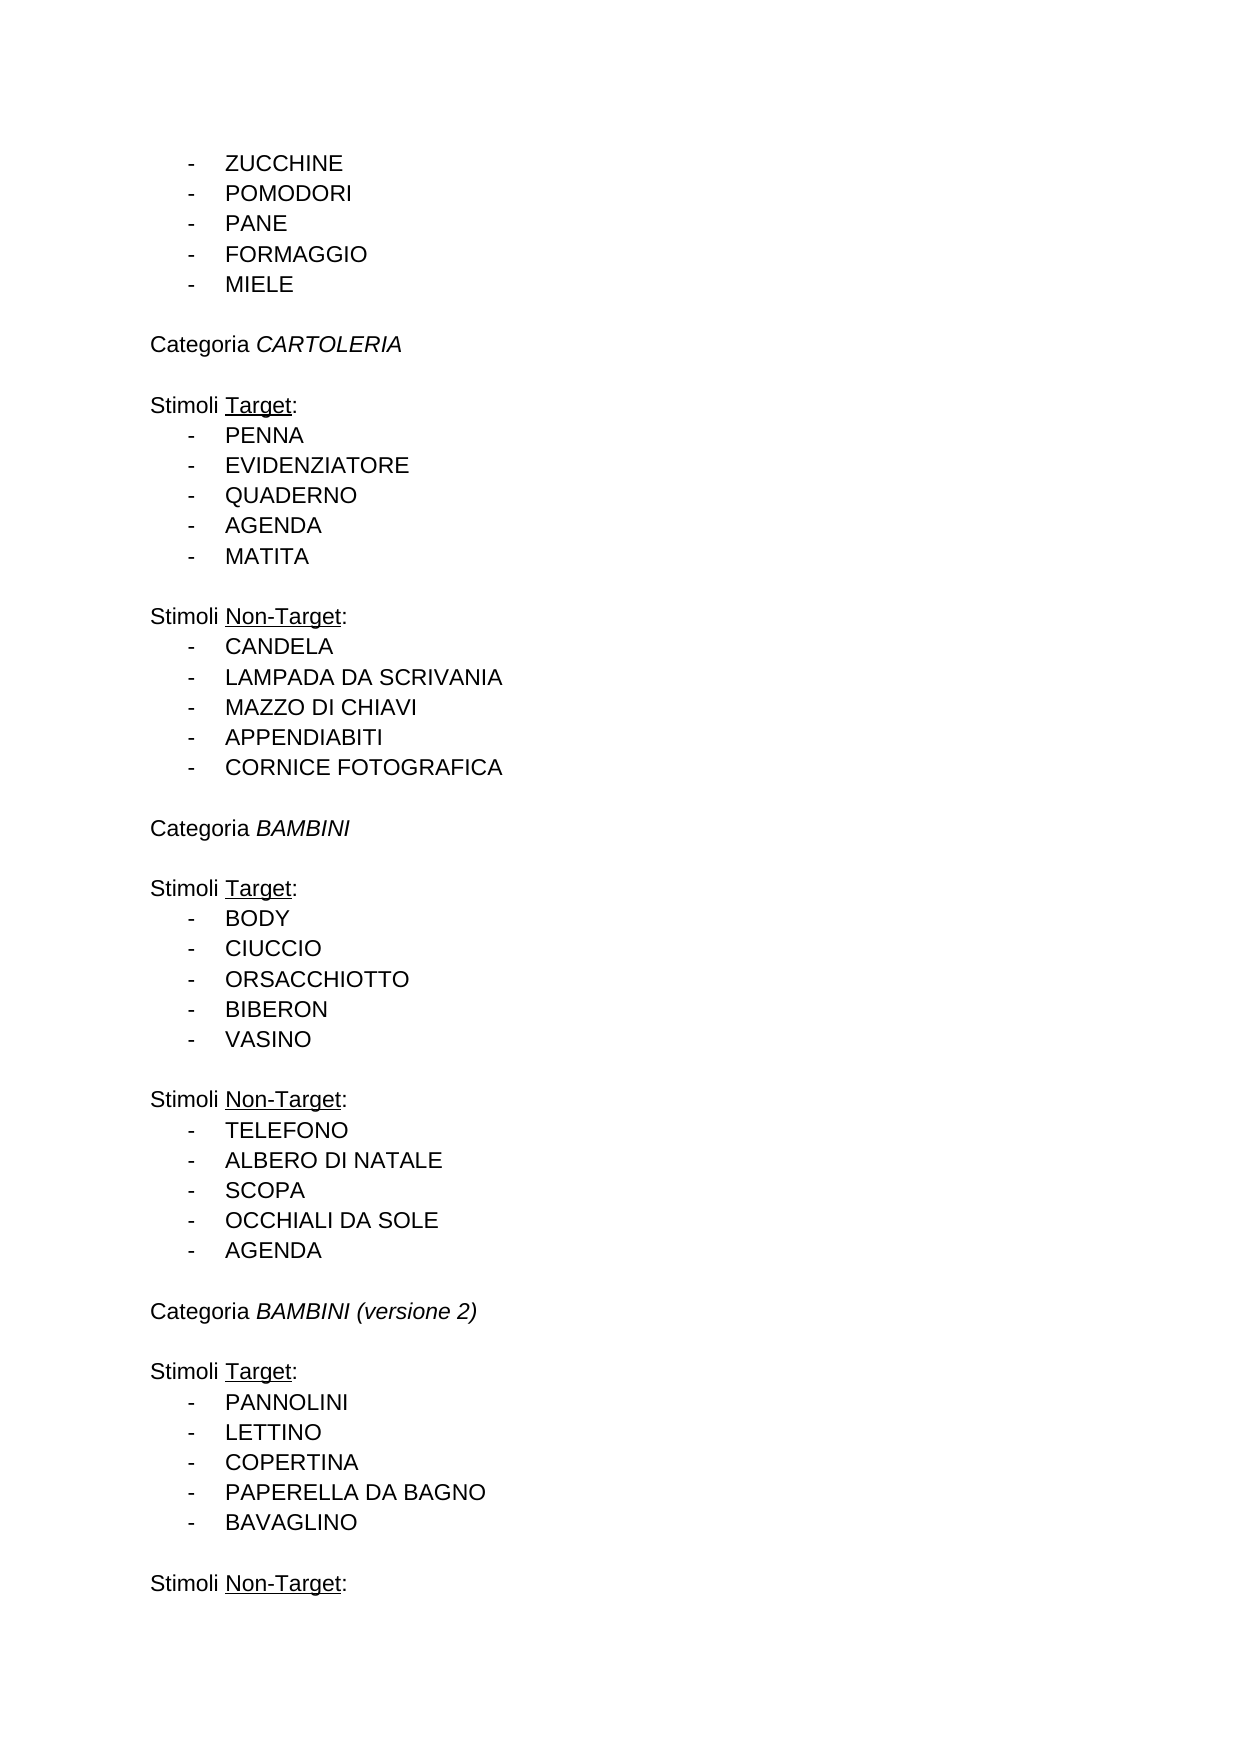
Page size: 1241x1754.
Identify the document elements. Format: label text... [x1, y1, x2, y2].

list PAPERELLA DA BAGNO [187, 1479, 1090, 1506]
list FORMAGGIO [187, 241, 1090, 267]
text Categoria BAMBINI (versione 2) [150, 1298, 1090, 1324]
text Categoria CARTOLERIA [150, 331, 1090, 358]
list CIUCCIO [187, 935, 1090, 962]
text Stimoli Non-Target: [150, 1570, 1090, 1596]
text Stimoli Target: [150, 875, 1090, 901]
list MAZZO DI CHIAVI [187, 694, 1090, 720]
list LAMPADA DA SCRIVANIA [187, 663, 1090, 690]
list ZUCCHINE [187, 150, 1090, 176]
list AGENDA [187, 1237, 1090, 1264]
list ALBERO DI NATALE [187, 1147, 1090, 1173]
list MATITA [187, 543, 1090, 569]
list BIBERON [187, 996, 1090, 1022]
list ORSACCHIOTTO [187, 966, 1090, 992]
list CORNICE FOTOGRAFICA [187, 754, 1090, 781]
text Stimoli Target: [150, 392, 1090, 418]
list AGENDA [187, 512, 1090, 539]
text Stimoli Non-Target: [150, 603, 1090, 629]
text Stimoli Target: [150, 1358, 1090, 1385]
list SCOPA [187, 1177, 1090, 1203]
list APPENDIABITI [187, 724, 1090, 750]
list CANDELA [187, 633, 1090, 660]
list POMODORI [187, 180, 1090, 207]
list OCCHIALI DA SOLE [187, 1207, 1090, 1234]
list VASINO [187, 1026, 1090, 1052]
list EVIDENZIATORE [187, 452, 1090, 478]
list BODY [187, 905, 1090, 932]
list BAVAGLINO [187, 1509, 1090, 1536]
list QUADERNO [187, 482, 1090, 509]
text Stimoli Non-Target: [150, 1086, 1090, 1113]
list COPERTINA [187, 1449, 1090, 1475]
list TELEFONO [187, 1117, 1090, 1143]
text Categoria BAMBINI [150, 814, 1090, 841]
list PANNOLINI [187, 1388, 1090, 1415]
list PENNA [187, 422, 1090, 448]
list PANE [187, 210, 1090, 237]
list LETTINO [187, 1419, 1090, 1445]
list MIELE [187, 271, 1090, 297]
